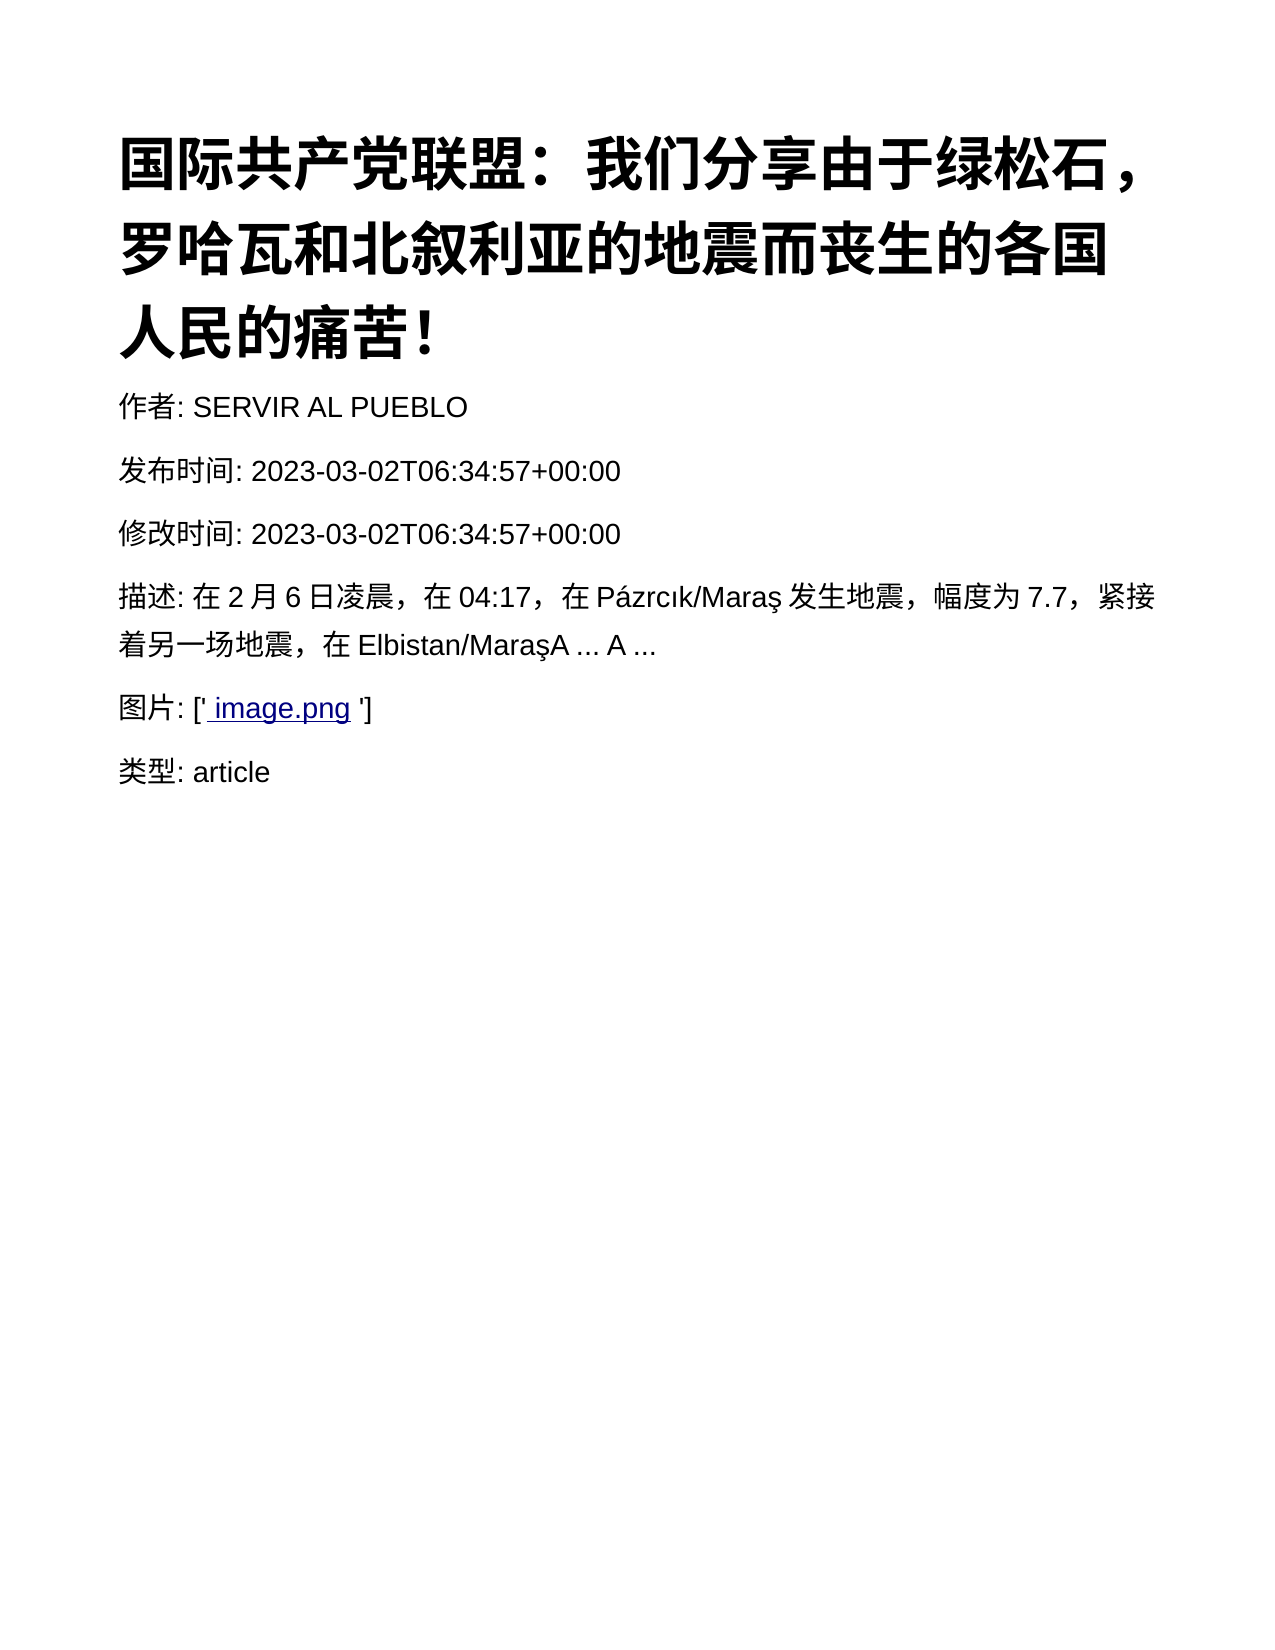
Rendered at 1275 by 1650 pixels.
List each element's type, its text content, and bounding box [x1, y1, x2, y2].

text 作者: SERVIR AL PUEBLO [118, 384, 1157, 426]
text 发布时间: 2023-03-02T06:34:57+00:00 [118, 447, 1157, 489]
text 类型: article [118, 748, 1157, 791]
text 修改时间: 2023-03-02T06:34:57+00:00 [118, 510, 1157, 553]
text 图片: [' image.png '] [118, 685, 1157, 727]
text 描述: 在2月6日凌晨，在04:17，在Pázrcık/Maraş发生地震，幅度为7.7，紧接着另一场地震，在Elbistan/MaraşA ... A ... [118, 573, 1157, 664]
subtitle 国际共产党联盟：我们分享由于绿松石，罗哈瓦和北叙利亚的地震而丧生的各国人民的痛苦！ [118, 118, 1157, 372]
